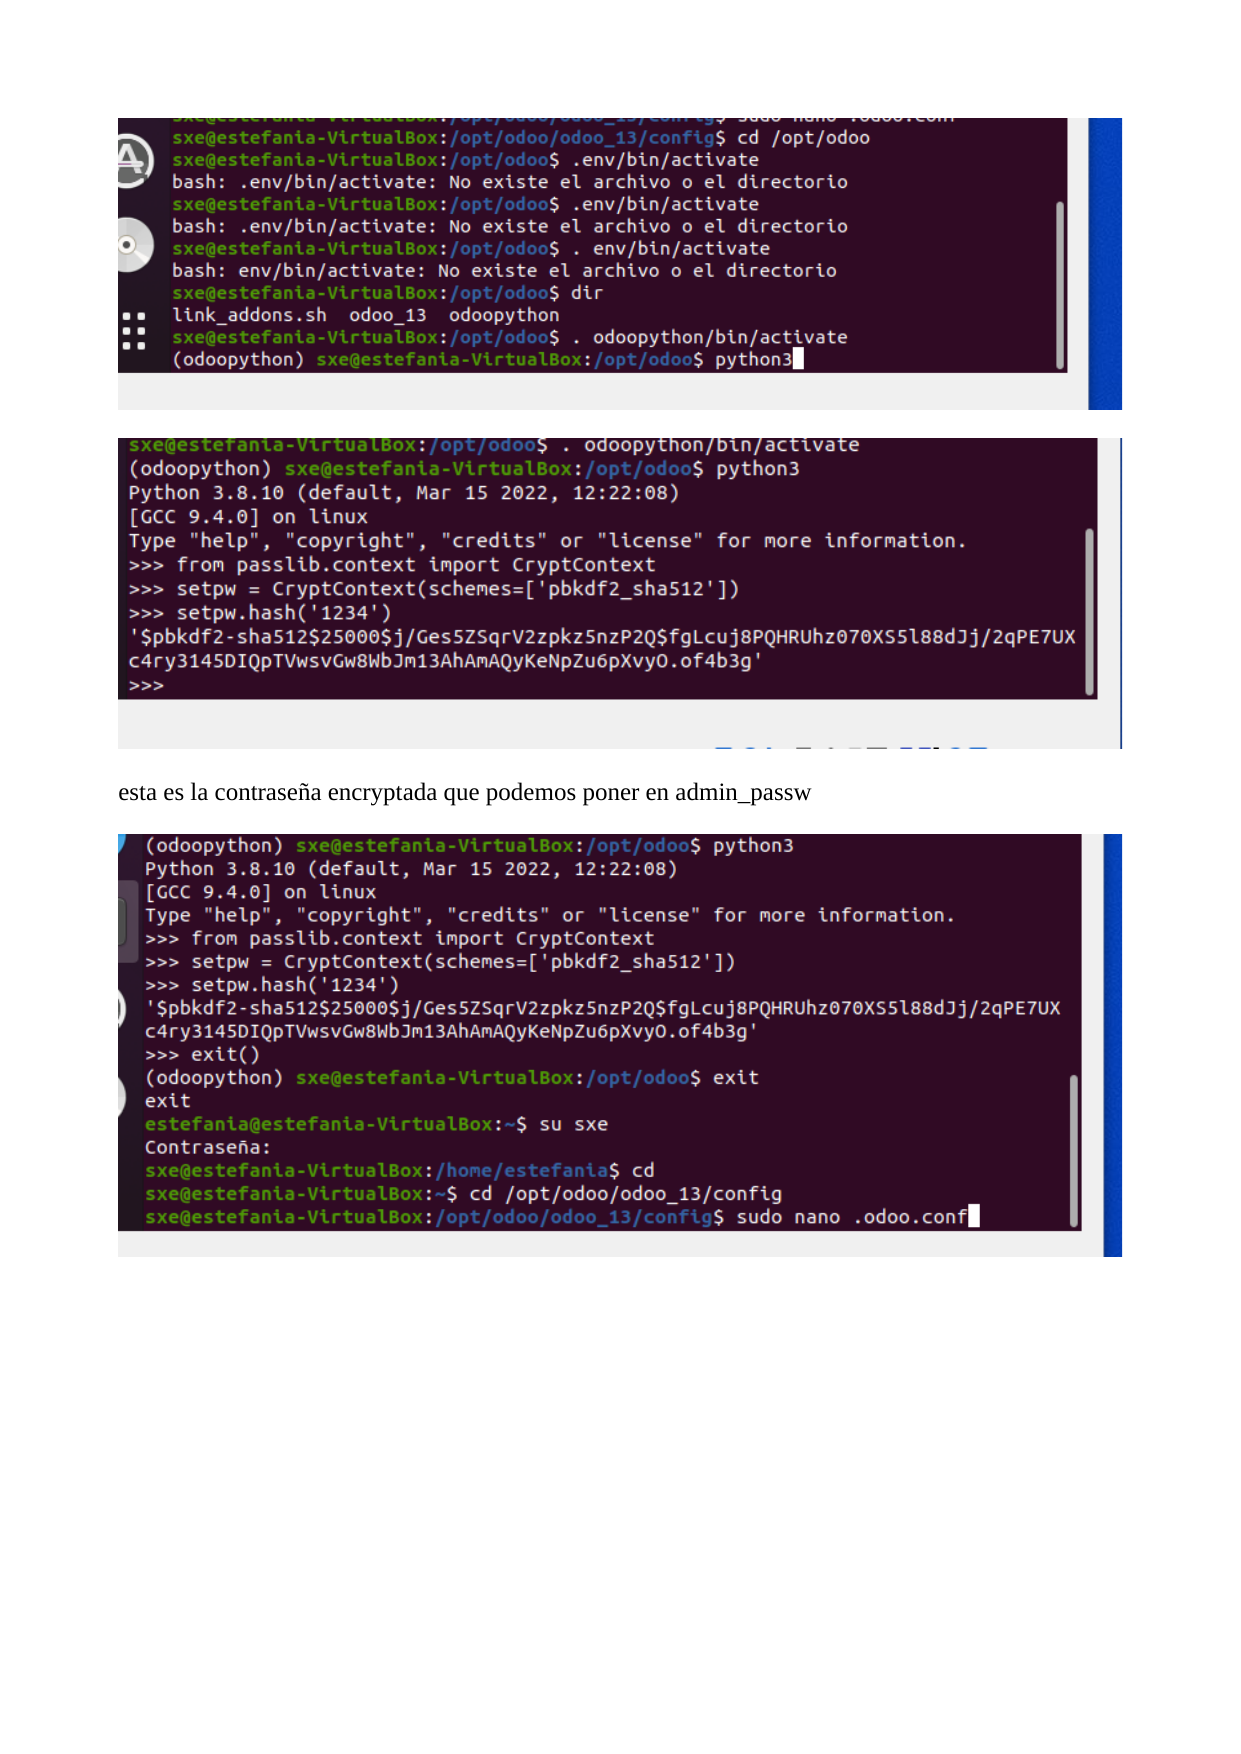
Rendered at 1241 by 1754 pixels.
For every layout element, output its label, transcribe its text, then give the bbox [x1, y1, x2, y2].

picture [118, 834, 1123, 1257]
picture [118, 118, 1123, 410]
text esta es la contraseña encryptada que podemos poner en admin_passw [118, 777, 1122, 806]
picture [118, 438, 1123, 749]
